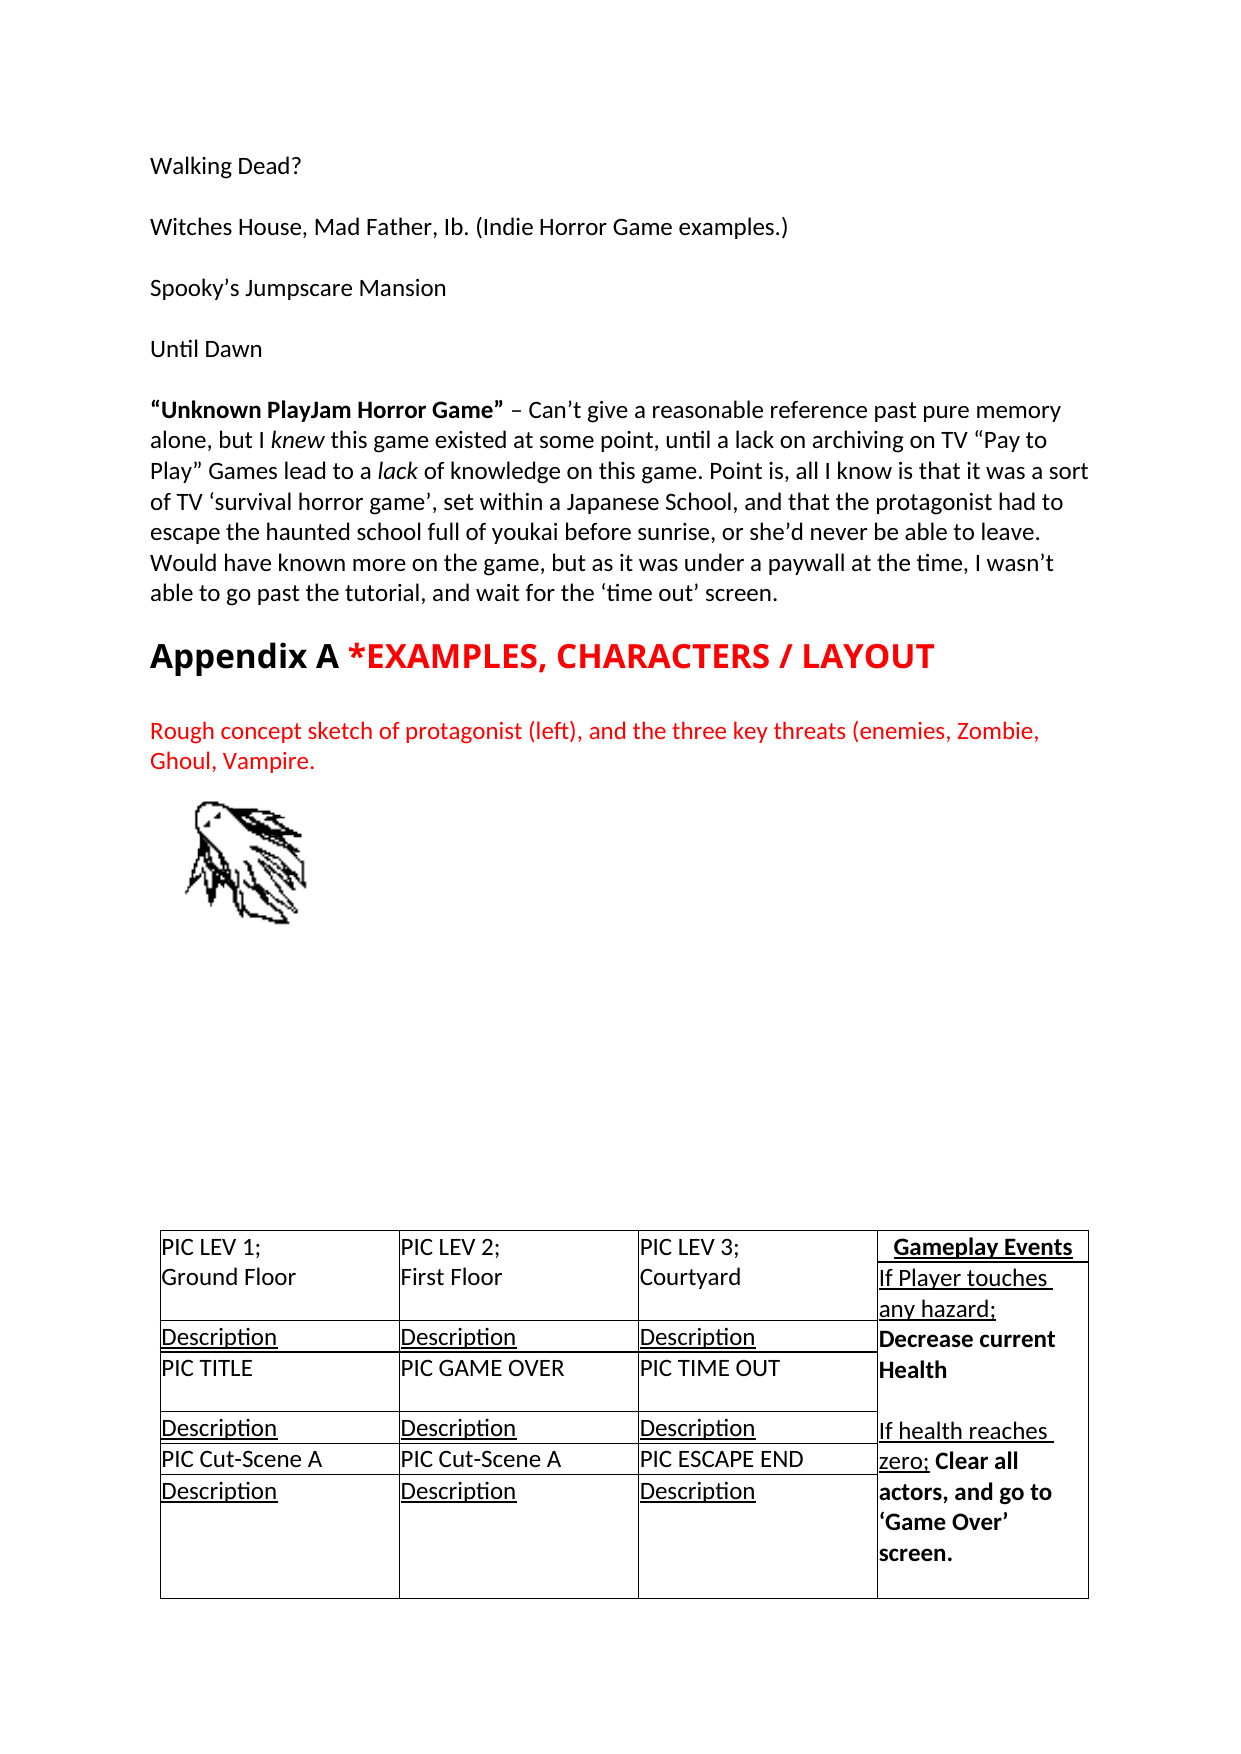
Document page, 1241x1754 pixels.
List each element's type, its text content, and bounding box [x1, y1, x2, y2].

table_cell Description [161, 1412, 399, 1443]
table_header PIC LEV 2; First Floor [400, 1231, 638, 1320]
table_cell Description [161, 1475, 399, 1598]
text Until Dawn [150, 333, 1090, 364]
table_cell PIC TITLE [161, 1353, 399, 1411]
text “Unknown PlayJam Horror Game” – Can’t give a reasonable reference past pure memory alone, but I knew this game existed at some point, until a lack on archiving on TV “Pay to Play” Games lead to a lack of knowledge on this game. Point is, all I know is that it was a sort of TV ‘survival horror game’, set within a Japanese School, and that the protagonist had to escape the haunted school full of youkai before sunrise, or she’d never be able to leave. Would have known more on the game, but as it was under a paywall at the time, I wasn’t able to go past the tutorial, and wait for the ‘time out’ screen. [150, 394, 1090, 608]
table_header PIC LEV 1; Ground Floor [161, 1231, 399, 1320]
text Spooky’s Jumpscare Mansion [150, 272, 1090, 303]
table_cell Description [400, 1321, 638, 1351]
table_cell Description [639, 1412, 877, 1443]
table_cell PIC Cut-Scene A [161, 1444, 399, 1474]
table_cell Description [400, 1475, 638, 1598]
text Rough concept sketch of protagonist (left), and the three key threats (enemies, Zombie, Ghoul, Vampire. [150, 715, 1090, 776]
text Appendix A *EXAMPLES, CHARACTERS / LAYOUT [150, 633, 1090, 678]
picture [150, 776, 340, 956]
text Walking Dead? [150, 150, 1090, 181]
text Witches House, Mad Father, Ib. (Indie Horror Game examples.) [150, 211, 1090, 242]
table_header PIC LEV 3; Courtyard [639, 1231, 877, 1320]
table_cell PIC Cut-Scene A [400, 1444, 638, 1474]
table_cell Description [639, 1321, 877, 1351]
table_cell Description [639, 1475, 877, 1598]
table_cell PIC GAME OVER [400, 1353, 638, 1411]
table_cell PIC ESCAPE END [639, 1444, 877, 1474]
table_cell Description [161, 1321, 399, 1351]
table_cell PIC TIME OUT [639, 1353, 877, 1411]
table_header Gameplay Events [878, 1231, 1088, 1261]
table_cell If Player touches any hazard; Decrease current Health If health reaches zero; Clear all actors, and go to ‘Game Over’ screen. [878, 1263, 1088, 1598]
table_cell Description [400, 1412, 638, 1443]
